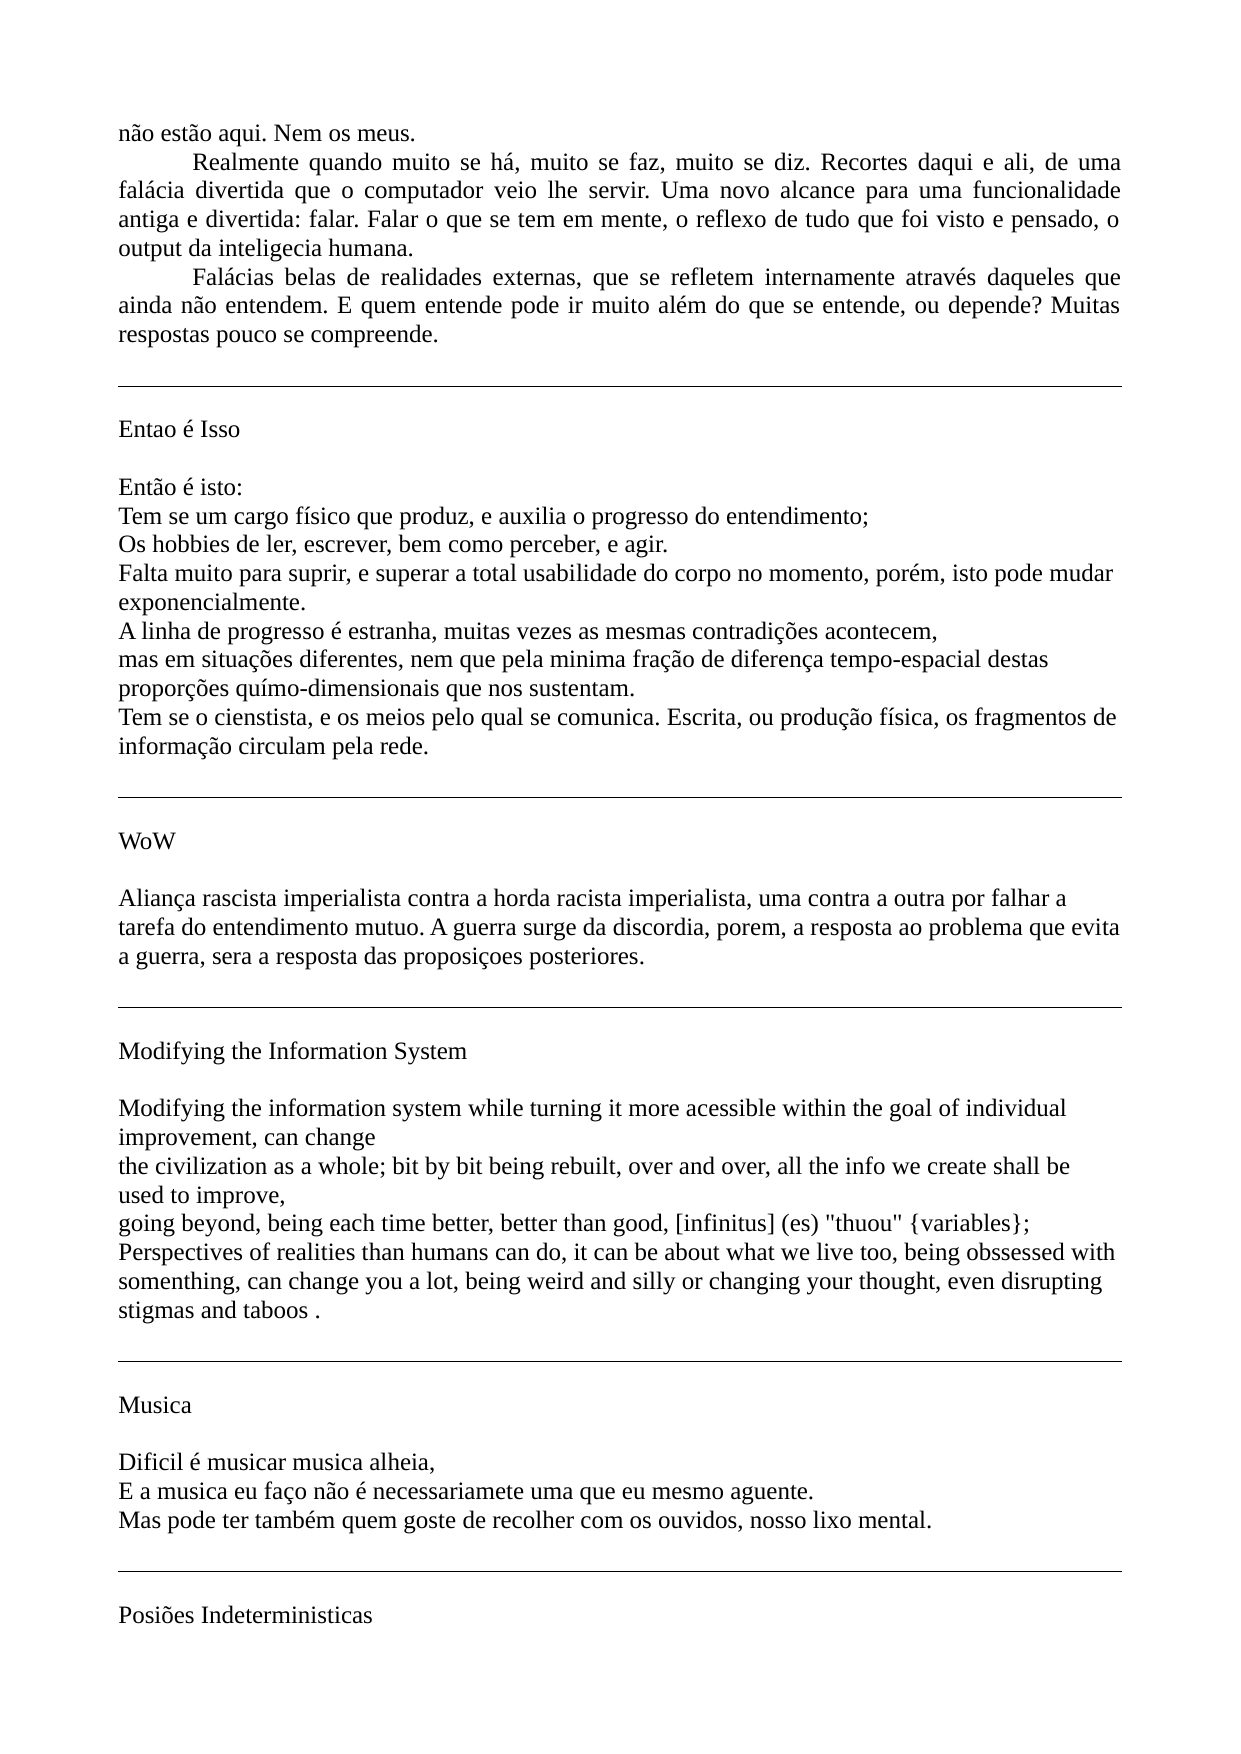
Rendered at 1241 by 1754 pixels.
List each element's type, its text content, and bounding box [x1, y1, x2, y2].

text WoW [118, 826, 1122, 854]
text Aliança rascista imperialista contra a horda racista imperialista, uma contra a outra por falhar a tarefa do entendimento mutuo. A guerra surge da discordia, porem, a resposta ao problema que evita a guerra, sera a resposta das proposiçoes posteriores. [118, 883, 1122, 969]
text Tem se o cienstista, e os meios pelo qual se comunica. Escrita, ou produção física, os fragmentos de informação circulam pela rede. [118, 702, 1122, 759]
text going beyond, being each time better, better than good, [infinitus] (es) "thuou" {variables}; Perspectives of realities than humans can do, it can be about what we live too, being obssessed with somenthing, can change you a lot, being weird and silly or changing your thought, even disrupting stigmas and taboos . [118, 1208, 1122, 1323]
text Os hobbies de ler, escrever, bem como perceber, e agir. [118, 529, 1122, 558]
text não estão aqui. Nem os meus. [118, 118, 1122, 147]
text Mas pode ter também quem goste de recolher com os ouvidos, nosso lixo mental. [118, 1505, 1122, 1533]
text Falta muito para suprir, e superar a total usabilidade do corpo no momento, porém, isto pode mudar exponencialmente. [118, 558, 1122, 616]
text Tem se um cargo físico que produz, e auxilia o progresso do entendimento; [118, 501, 1122, 529]
text Modifying the Information System [118, 1036, 1122, 1065]
text Realmente quando muito se há, muito se faz, muito se diz. Recortes daqui e ali, de uma falácia divertida que o computador veio lhe servir. Uma novo alcance para uma funcionalidade antiga e divertida: falar. Falar o que se tem em mente, o reflexo de tudo que foi visto e pensado, o output da inteligecia humana. [118, 147, 1122, 262]
text the civilization as a whole; bit by bit being rebuilt, over and over, all the info we create shall be used to improve, [118, 1151, 1122, 1208]
text Dificil é musicar musica alheia, [118, 1447, 1122, 1476]
text E a musica eu faço não é necessariamete uma que eu mesmo aguente. [118, 1476, 1122, 1505]
text Musica [118, 1390, 1122, 1418]
text Posiões Indeterministicas [118, 1600, 1122, 1629]
text Entao é Isso [118, 414, 1122, 443]
text mas em situações diferentes, nem que pela minima fração de diferença tempo-espacial destas proporções químo-dimensionais que nos sustentam. [118, 644, 1122, 702]
text A linha de progresso é estranha, muitas vezes as mesmas contradições acontecem, [118, 616, 1122, 644]
text Falácias belas de realidades externas, que se refletem internamente através daqueles que ainda não entendem. E quem entende pode ir muito além do que se entende, ou depende? Muitas respostas pouco se compreende. [118, 262, 1122, 348]
text Modifying the information system while turning it more acessible within the goal of individual improvement, can change [118, 1093, 1122, 1151]
text Então é isto: [118, 472, 1122, 501]
